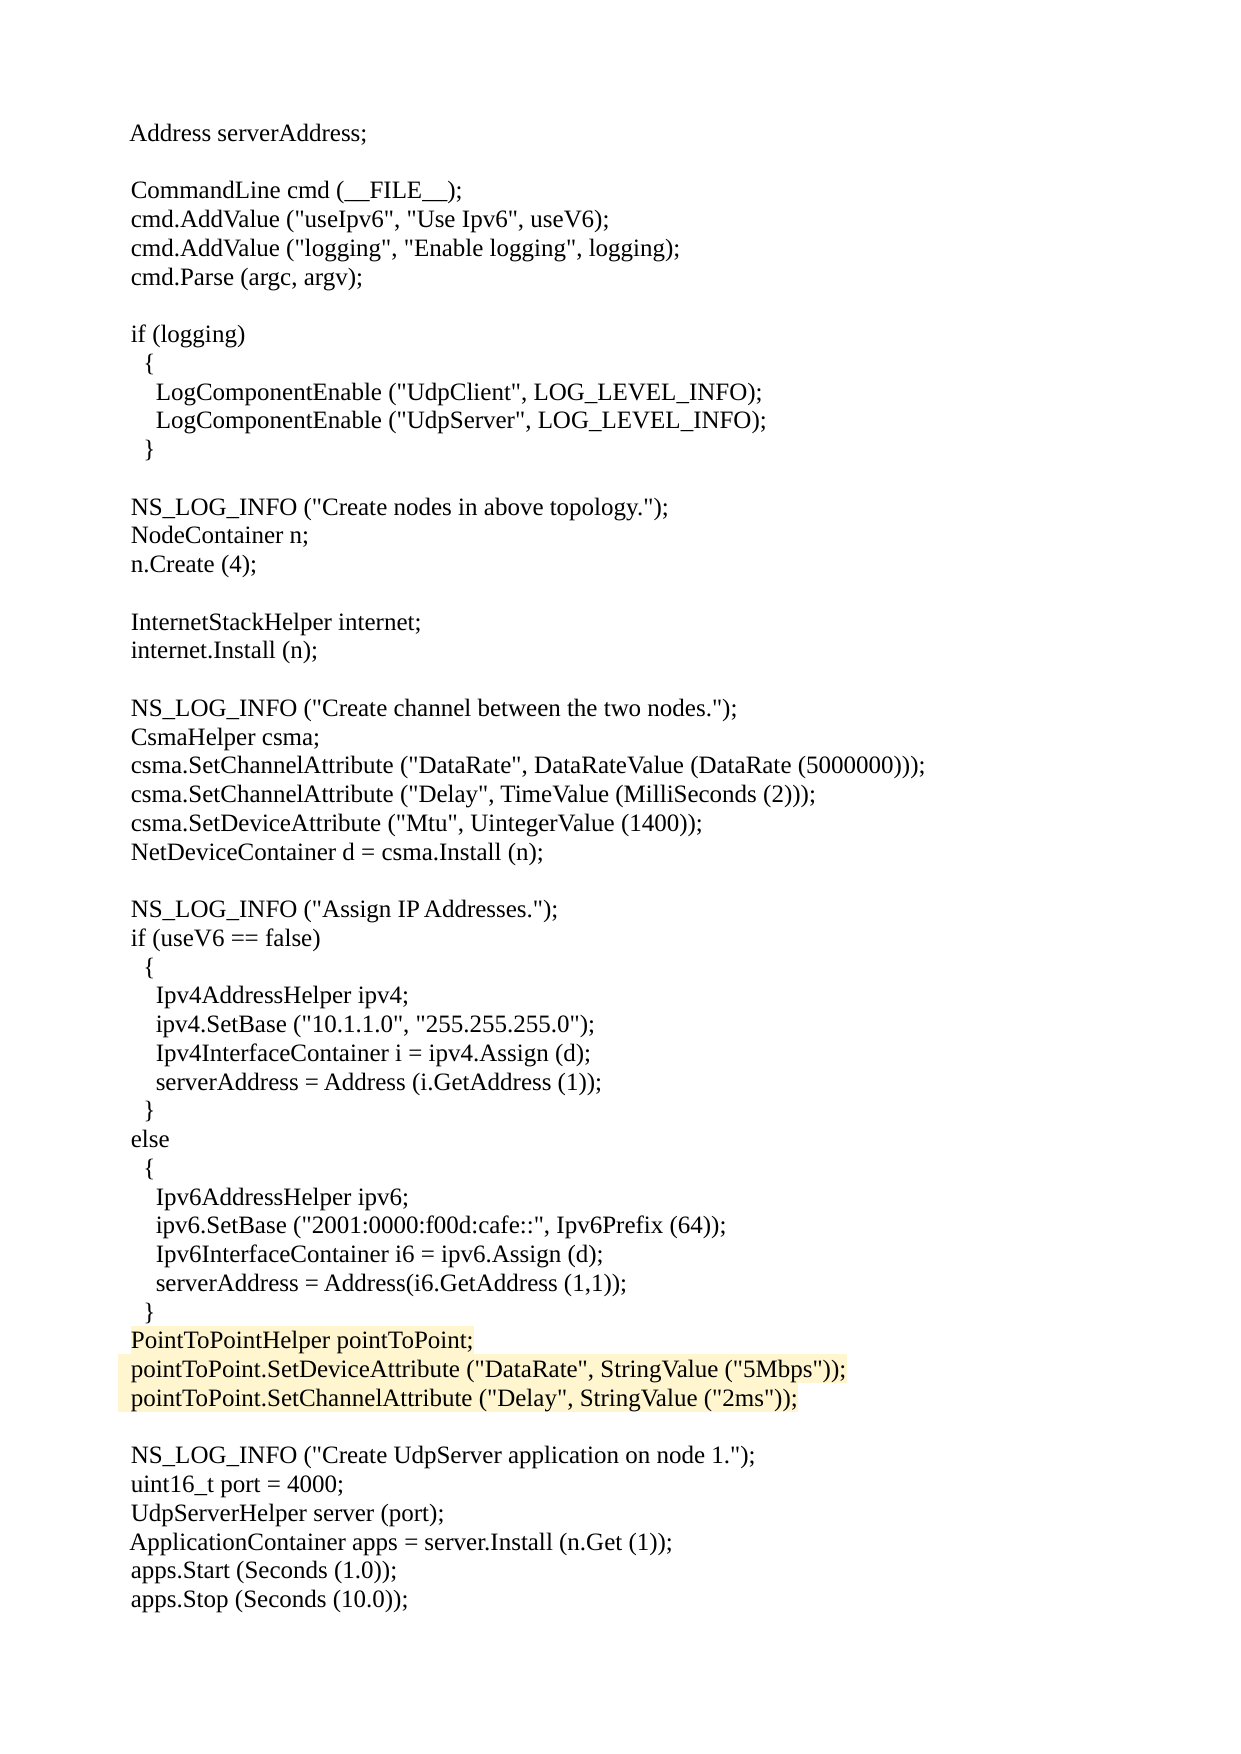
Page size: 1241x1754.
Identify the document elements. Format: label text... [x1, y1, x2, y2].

text NetDeviceContainer d = csma.Install (n); [118, 837, 1122, 866]
text CsmaHelper csma; [118, 722, 1122, 751]
text n.Create (4); [118, 549, 1122, 578]
text LogComponentEnable ("UdpServer", LOG_LEVEL_INFO); [118, 406, 1122, 434]
text CommandLine cmd (__FILE__); [118, 176, 1122, 204]
text apps.Start (Seconds (1.0)); [118, 1556, 1122, 1584]
text Ipv4AddressHelper ipv4; [118, 981, 1122, 1009]
text if (useV6 == false) [118, 923, 1122, 952]
text if (logging) [118, 319, 1122, 348]
text apps.Stop (Seconds (10.0)); [118, 1584, 1122, 1613]
text Ipv4InterfaceContainer i = ipv4.Assign (d); [118, 1038, 1122, 1067]
text NS_LOG_INFO ("Create channel between the two nodes."); [118, 693, 1122, 722]
text internet.Install (n); [118, 636, 1122, 664]
text Ipv6InterfaceContainer i6 = ipv6.Assign (d); [118, 1239, 1122, 1268]
text { [118, 952, 1122, 981]
text cmd.AddValue ("logging", "Enable logging", logging); [118, 233, 1122, 262]
text ipv4.SetBase ("10.1.1.0", "255.255.255.0"); [118, 1009, 1122, 1038]
text pointToPoint.SetDeviceAttribute ("DataRate", StringValue ("5Mbps")); [118, 1354, 1122, 1383]
text } [118, 1096, 1122, 1124]
text ApplicationContainer apps = server.Install (n.Get (1)); [118, 1527, 1122, 1556]
text cmd.AddValue ("useIpv6", "Use Ipv6", useV6); [118, 204, 1122, 233]
text csma.SetChannelAttribute ("Delay", TimeValue (MilliSeconds (2))); [118, 779, 1122, 808]
text LogComponentEnable ("UdpClient", LOG_LEVEL_INFO); [118, 377, 1122, 406]
text NS_LOG_INFO ("Assign IP Addresses."); [118, 894, 1122, 923]
text { [118, 1153, 1122, 1182]
text } [118, 1297, 1122, 1326]
text NodeContainer n; [118, 521, 1122, 549]
text uint16_t port = 4000; [118, 1469, 1122, 1498]
text Ipv6AddressHelper ipv6; [118, 1182, 1122, 1211]
text NS_LOG_INFO ("Create UdpServer application on node 1."); [118, 1441, 1122, 1469]
text InternetStackHelper internet; [118, 607, 1122, 636]
text NS_LOG_INFO ("Create nodes in above topology."); [118, 492, 1122, 521]
text } [118, 434, 1122, 463]
text ipv6.SetBase ("2001:0000:f00d:cafe::", Ipv6Prefix (64)); [118, 1211, 1122, 1239]
text PointToPointHelper pointToPoint; [118, 1326, 1122, 1354]
text serverAddress = Address(i6.GetAddress (1,1)); [118, 1268, 1122, 1297]
text csma.SetDeviceAttribute ("Mtu", UintegerValue (1400)); [118, 808, 1122, 837]
text UdpServerHelper server (port); [118, 1498, 1122, 1527]
text cmd.Parse (argc, argv); [118, 262, 1122, 291]
text else [118, 1124, 1122, 1153]
text serverAddress = Address (i.GetAddress (1)); [118, 1067, 1122, 1096]
text { [118, 348, 1122, 377]
text csma.SetChannelAttribute ("DataRate", DataRateValue (DataRate (5000000))); [118, 751, 1122, 779]
text Address serverAddress; [118, 118, 1122, 147]
text pointToPoint.SetChannelAttribute ("Delay", StringValue ("2ms")); [118, 1383, 1122, 1412]
